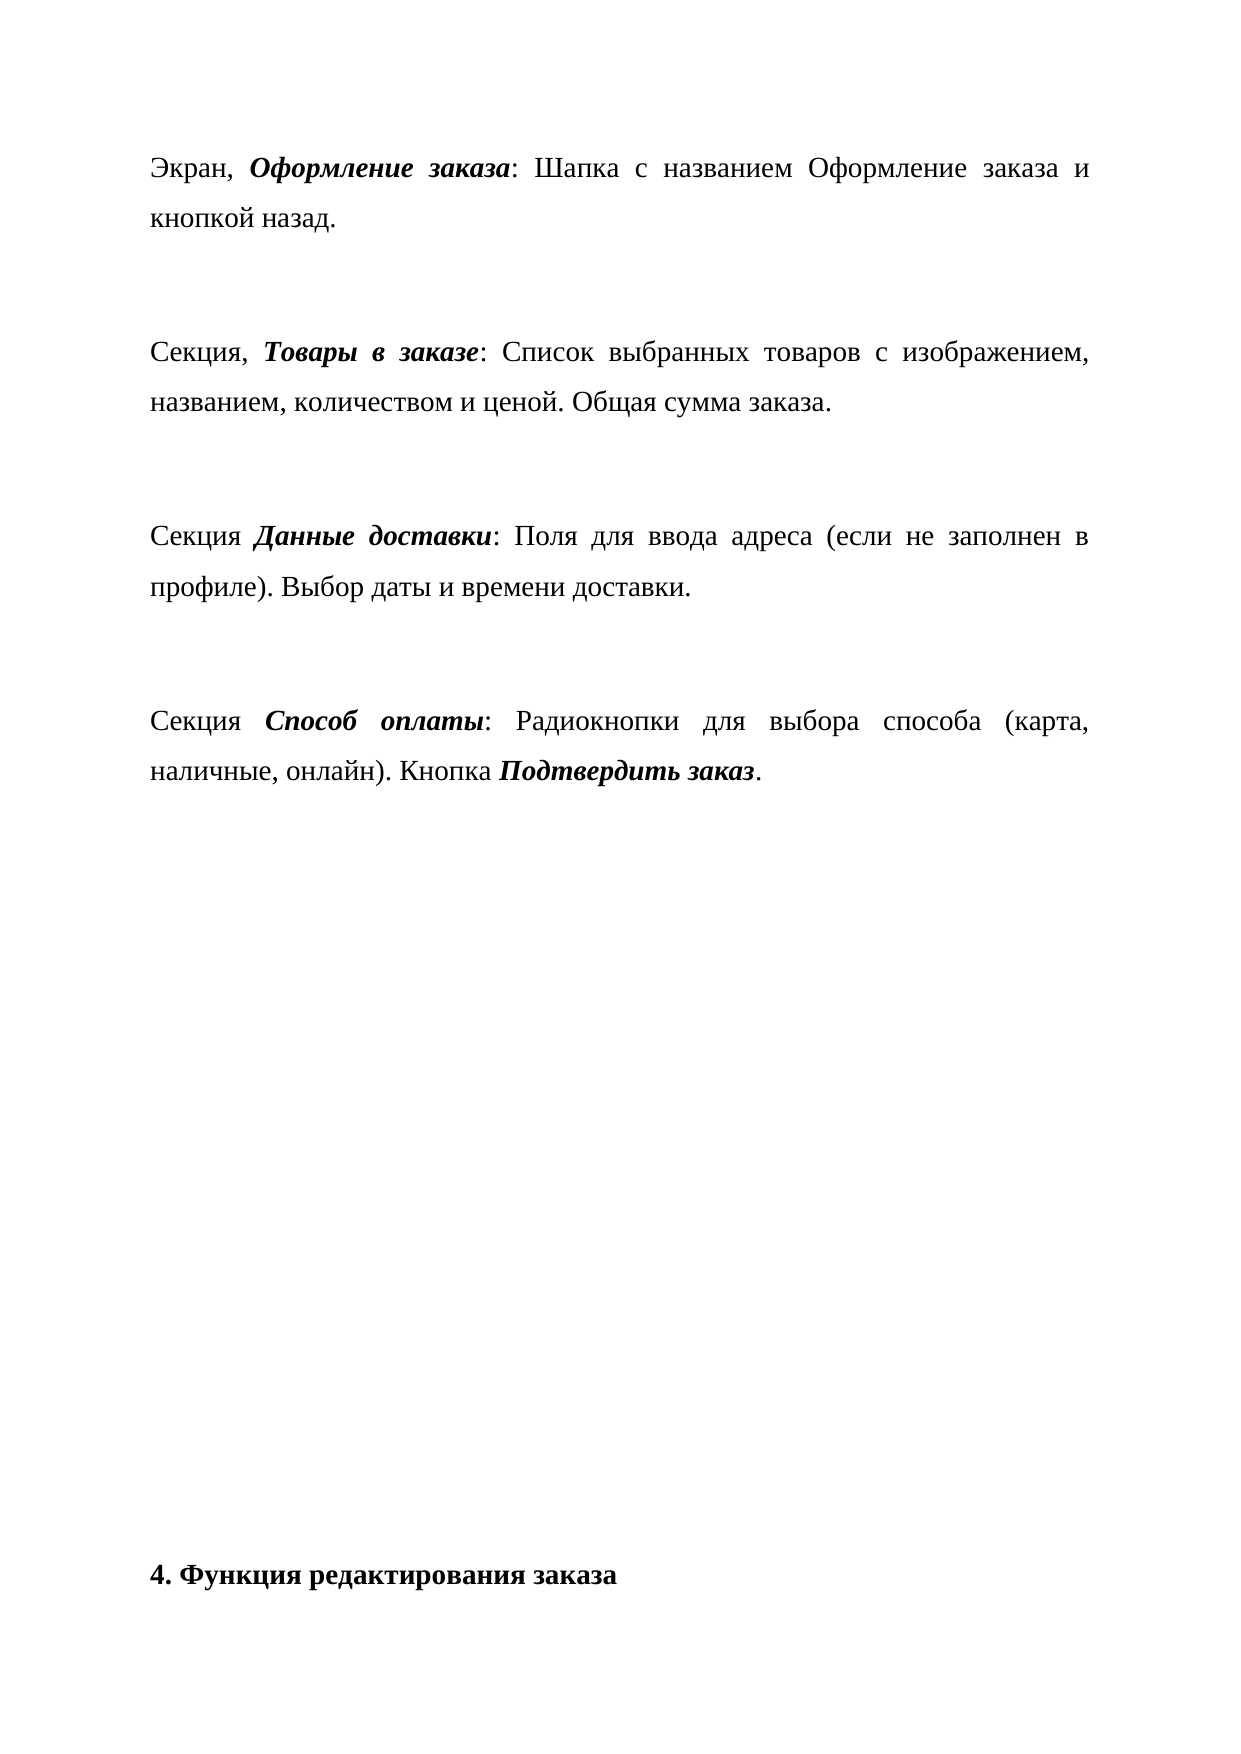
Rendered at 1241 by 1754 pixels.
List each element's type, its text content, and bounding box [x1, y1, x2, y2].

text 4. Функция редактирования заказа [150, 1557, 1090, 1590]
text Экран, Оформление заказа: Шапка с названием Оформление заказа и кнопкой назад. [150, 150, 1090, 234]
text Секция, Товары в заказе: Список выбранных товаров с изображением, названием, количеством и ценой. Общая сумма заказа. [150, 334, 1090, 418]
text Секция Данные доставки: Поля для ввода адреса (если не заполнен в профиле). Выбор даты и времени доставки. [150, 518, 1090, 602]
text Секция Способ оплаты: Радиокнопки для выбора способа (карта, наличные, онлайн). Кнопка Подтвердить заказ. [150, 703, 1090, 787]
